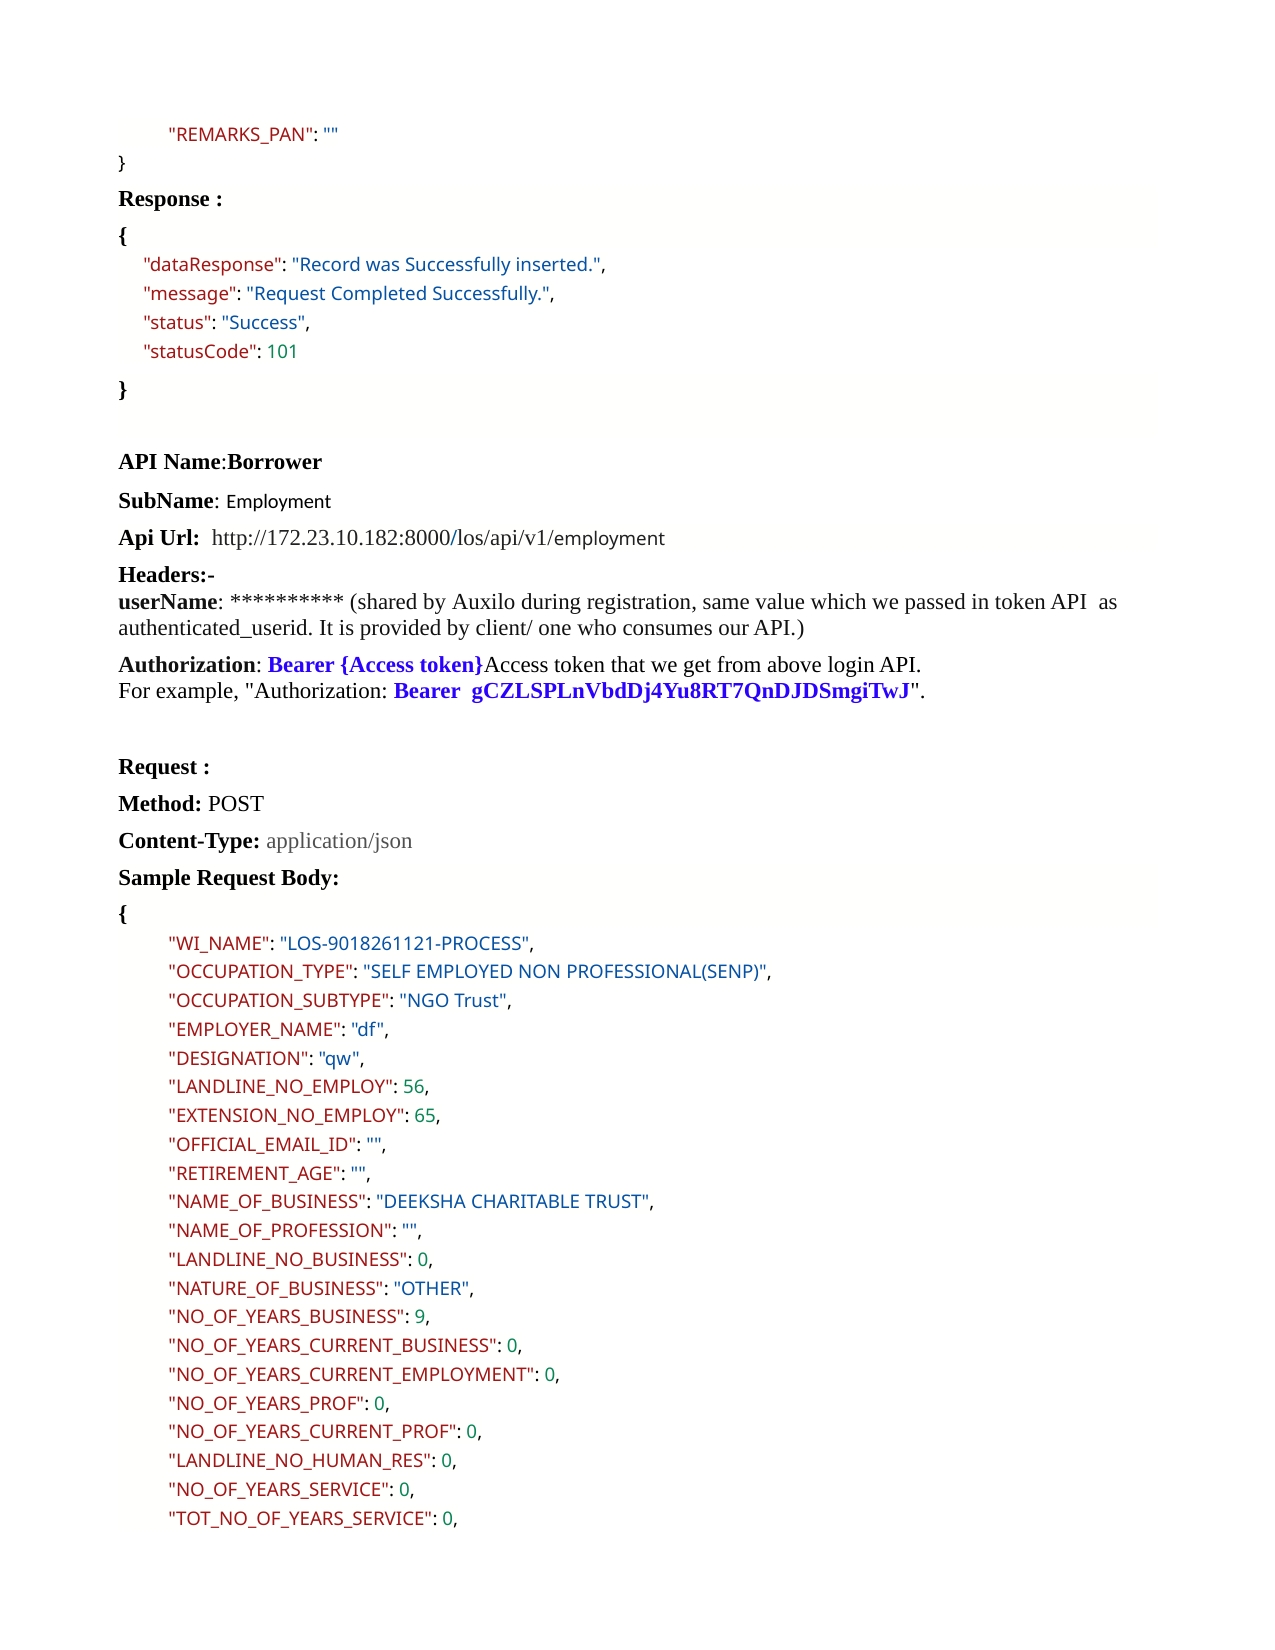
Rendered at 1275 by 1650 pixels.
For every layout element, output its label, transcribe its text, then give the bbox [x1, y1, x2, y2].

text Api Url: http://172.23.10.182:8000/los/api/v1/employment [118, 524, 1157, 551]
text Authorization: Bearer {Access token}Access token that we get from above login API. [118, 651, 1157, 677]
text Headers:- userName: ********** (shared by Auxilo during registration, same value which we passed in token API as authenticated_userid. It is provided by client/ one who consumes our API.) [118, 562, 1157, 641]
text For example, "Authorization: Bearer gCZLSPLnVbdDj4Yu8RT7QnDJDSmgiTwJ". [118, 677, 1157, 704]
list SubName: Employment [118, 485, 1157, 514]
text "NATURE_OF_BUSINESS": "OTHER", [118, 1272, 1157, 1301]
text "NO_OF_YEARS_CURRENT_PROF": 0, [118, 1416, 1157, 1444]
text "OCCUPATION_SUBTYPE": "NGO Trust", [118, 984, 1157, 1013]
text "LANDLINE_NO_BUSINESS": 0, [118, 1243, 1157, 1272]
list API Name:Borrower [118, 448, 1157, 475]
text "EXTENSION_NO_EMPLOY": 65, [118, 1099, 1157, 1128]
text "NO_OF_YEARS_CURRENT_BUSINESS": 0, [118, 1329, 1157, 1358]
text "NAME_OF_PROFESSION": "", [118, 1214, 1157, 1243]
text Content-Type: application/json [118, 827, 1157, 853]
text "status": "Success", [118, 306, 1157, 335]
text "message": "Request Completed Successfully.", [118, 277, 1157, 306]
text "WI_NAME": "LOS-9018261121-PROCESS", [118, 927, 1157, 956]
text "NO_OF_YEARS_SERVICE": 0, [118, 1473, 1157, 1502]
text "LANDLINE_NO_HUMAN_RES": 0, [118, 1444, 1157, 1473]
text "statusCode": 101 [118, 335, 1157, 363]
text "TOT_NO_OF_YEARS_SERVICE": 0, [118, 1502, 1157, 1531]
text Response : [118, 185, 1157, 212]
text "DESIGNATION": "qw", [118, 1042, 1157, 1071]
text "OFFICIAL_EMAIL_ID": "", [118, 1128, 1157, 1157]
text "OCCUPATION_TYPE": "SELF EMPLOYED NON PROFESSIONAL(SENP)", [118, 956, 1157, 984]
text Request : [118, 753, 1157, 780]
text "dataResponse": "Record was Successfully inserted.", [118, 248, 1157, 277]
text Sample Request Body: [118, 864, 1157, 890]
text "EMPLOYER_NAME": "df", [118, 1013, 1157, 1042]
text "NO_OF_YEARS_CURRENT_EMPLOYMENT": 0, [118, 1358, 1157, 1387]
text { [118, 222, 1157, 248]
text "NO_OF_YEARS_PROF": 0, [118, 1387, 1157, 1416]
text { [118, 900, 1157, 927]
text "REMARKS_PAN": "" [118, 118, 1157, 147]
text } [118, 374, 1157, 402]
text } [118, 147, 1157, 175]
text "RETIREMENT_AGE": "", [118, 1157, 1157, 1186]
text "LANDLINE_NO_EMPLOY": 56, [118, 1071, 1157, 1099]
text Method: POST [118, 790, 1157, 816]
text "NAME_OF_BUSINESS": "DEEKSHA CHARITABLE TRUST", [118, 1186, 1157, 1214]
text "NO_OF_YEARS_BUSINESS": 9, [118, 1301, 1157, 1329]
